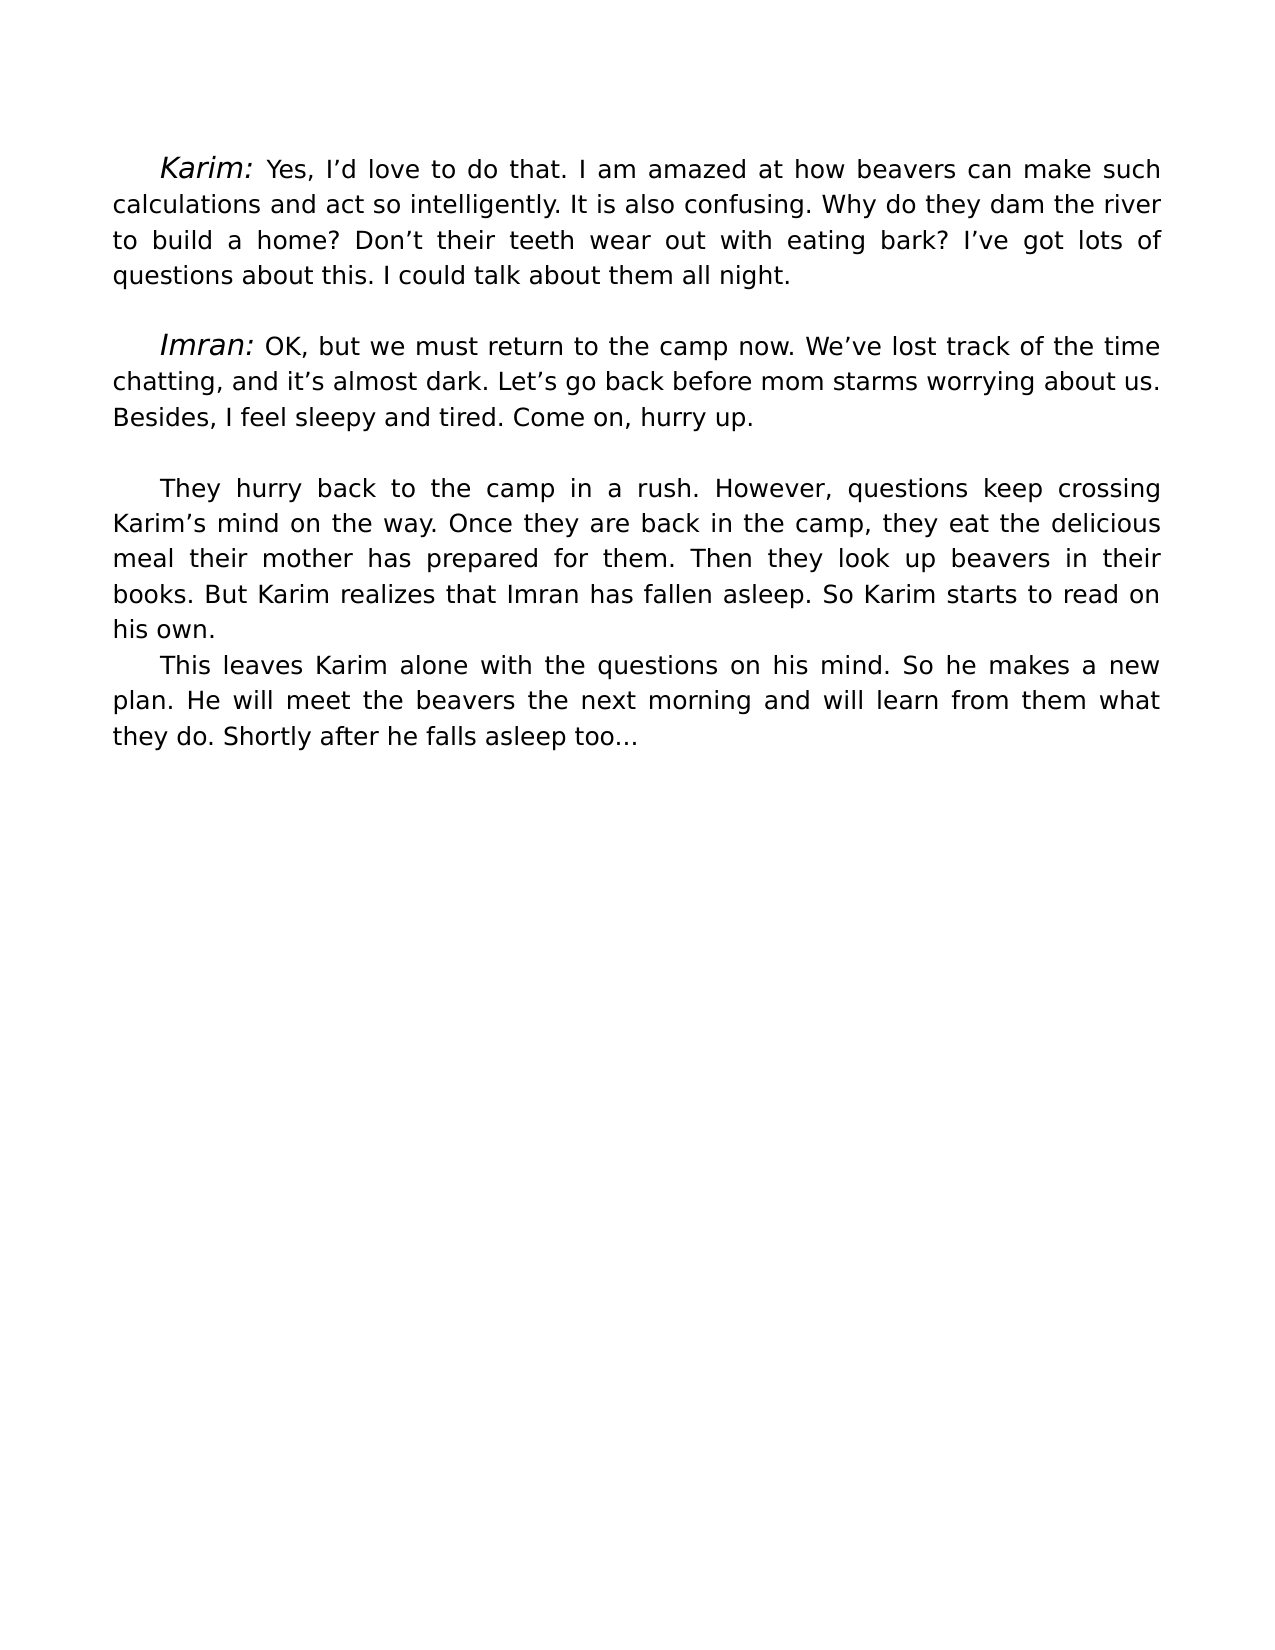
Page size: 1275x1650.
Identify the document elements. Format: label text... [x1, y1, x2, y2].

text Karim: Yes, I’d love to do that. I am amazed at how beavers can make such calculations and act so intelligently. It is also confusing. Why do they dam the river to build a home? Don’t their teeth wear out with eating bark? I’ve got lots of questions about this. I could talk about them all night. [112, 150, 1162, 292]
text They hurry back to the camp in a rush. However, questions keep crossing Karim’s mind on the way. Once they are back in the camp, they eat the delicious meal their mother has prepared for them. Then they look up beavers in their books. But Karim realizes that Imran has fallen asleep. So Karim starts to read on his own. [112, 469, 1162, 646]
text This leaves Karim alone with the questions on his mind. So he makes a new plan. He will meet the beavers the next morning and will learn from them what they do. Shortly after he falls asleep too... [112, 646, 1162, 752]
text Imran: OK, but we must return to the camp now. We’ve lost track of the time chatting, and it’s almost dark. Let’s go back before mom starms worrying about us. Besides, I feel sleepy and tired. Come on, hurry up. [112, 327, 1162, 433]
